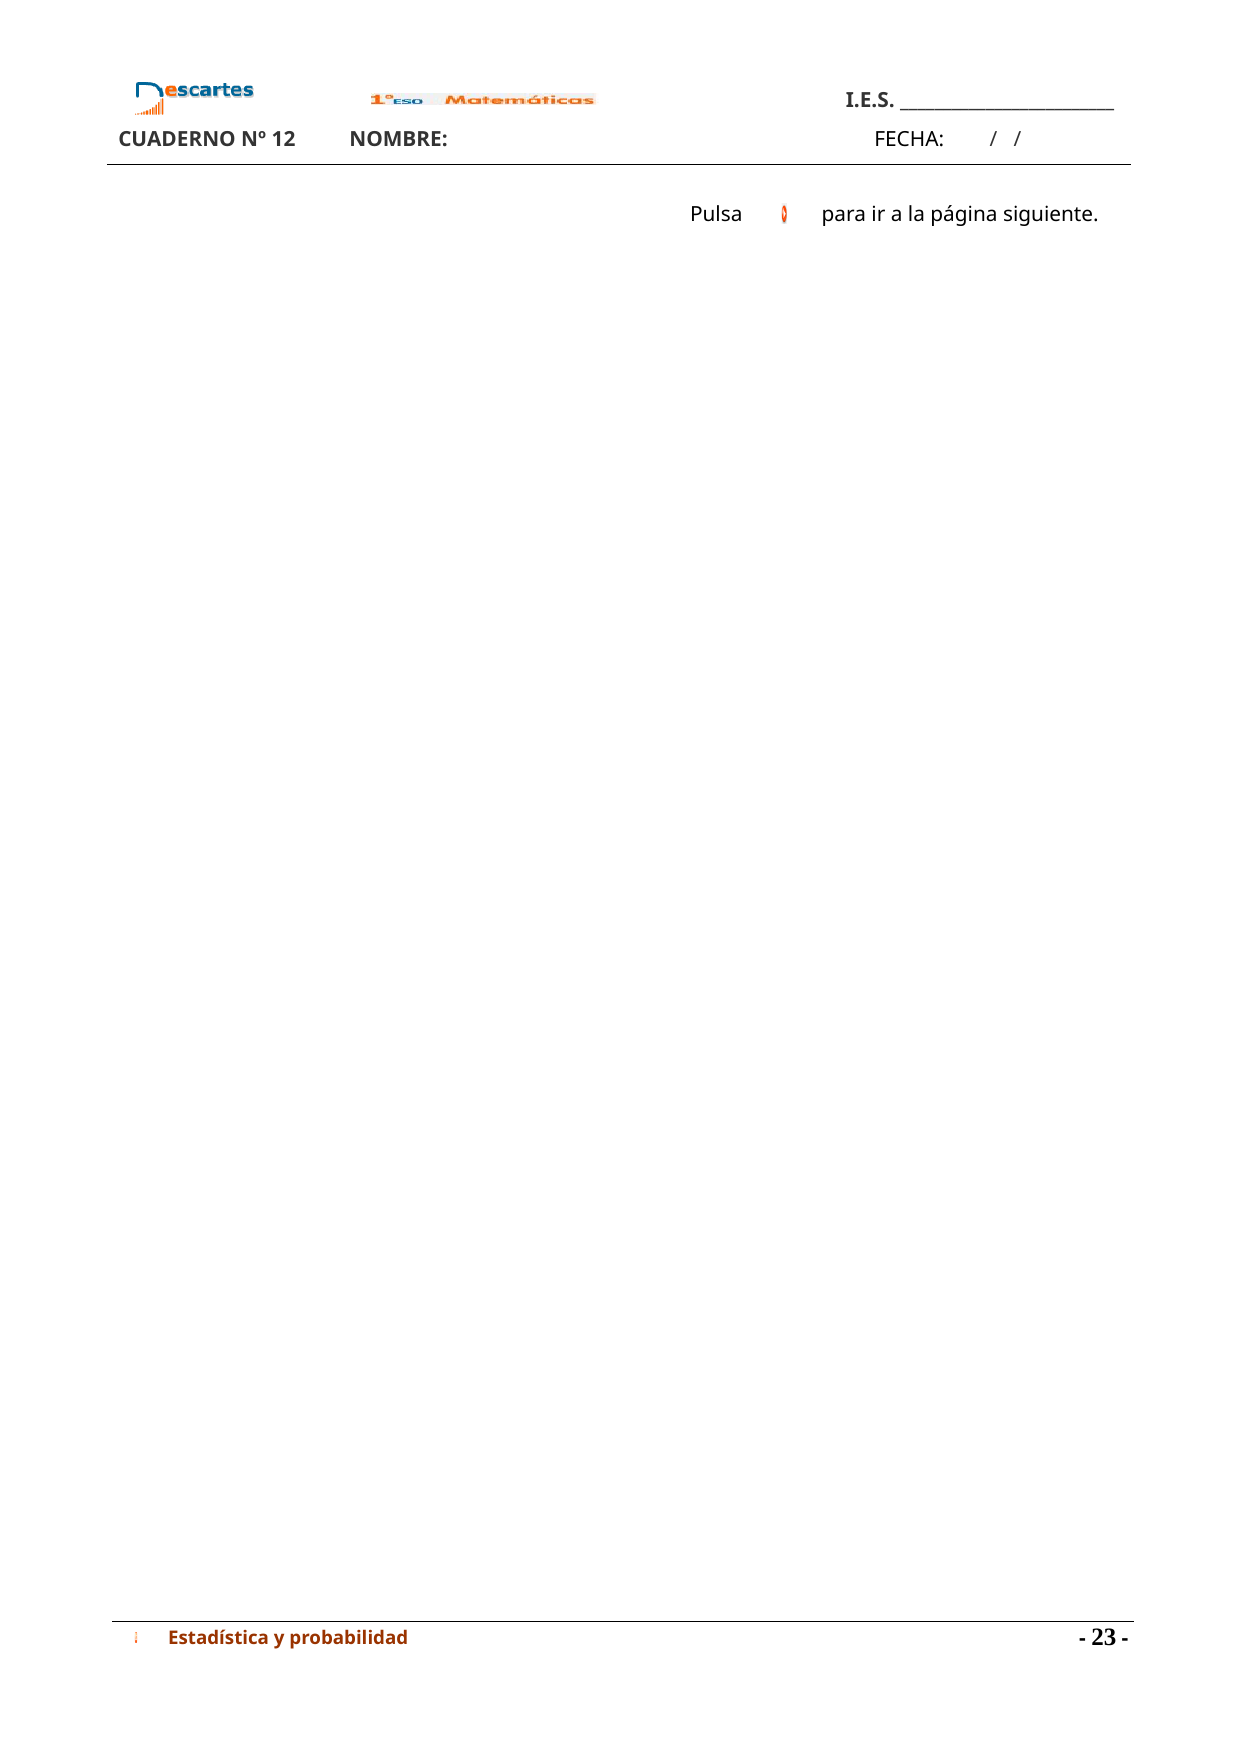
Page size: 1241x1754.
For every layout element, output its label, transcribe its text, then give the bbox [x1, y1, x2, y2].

table_header Pulsa [684, 194, 759, 233]
table_header para ir a la página siguiente. [816, 194, 1134, 233]
table_header [759, 194, 816, 233]
picture [371, 93, 599, 105]
picture [134, 82, 257, 115]
picture [781, 203, 787, 224]
picture [134, 1631, 138, 1643]
table_header [112, 194, 684, 233]
